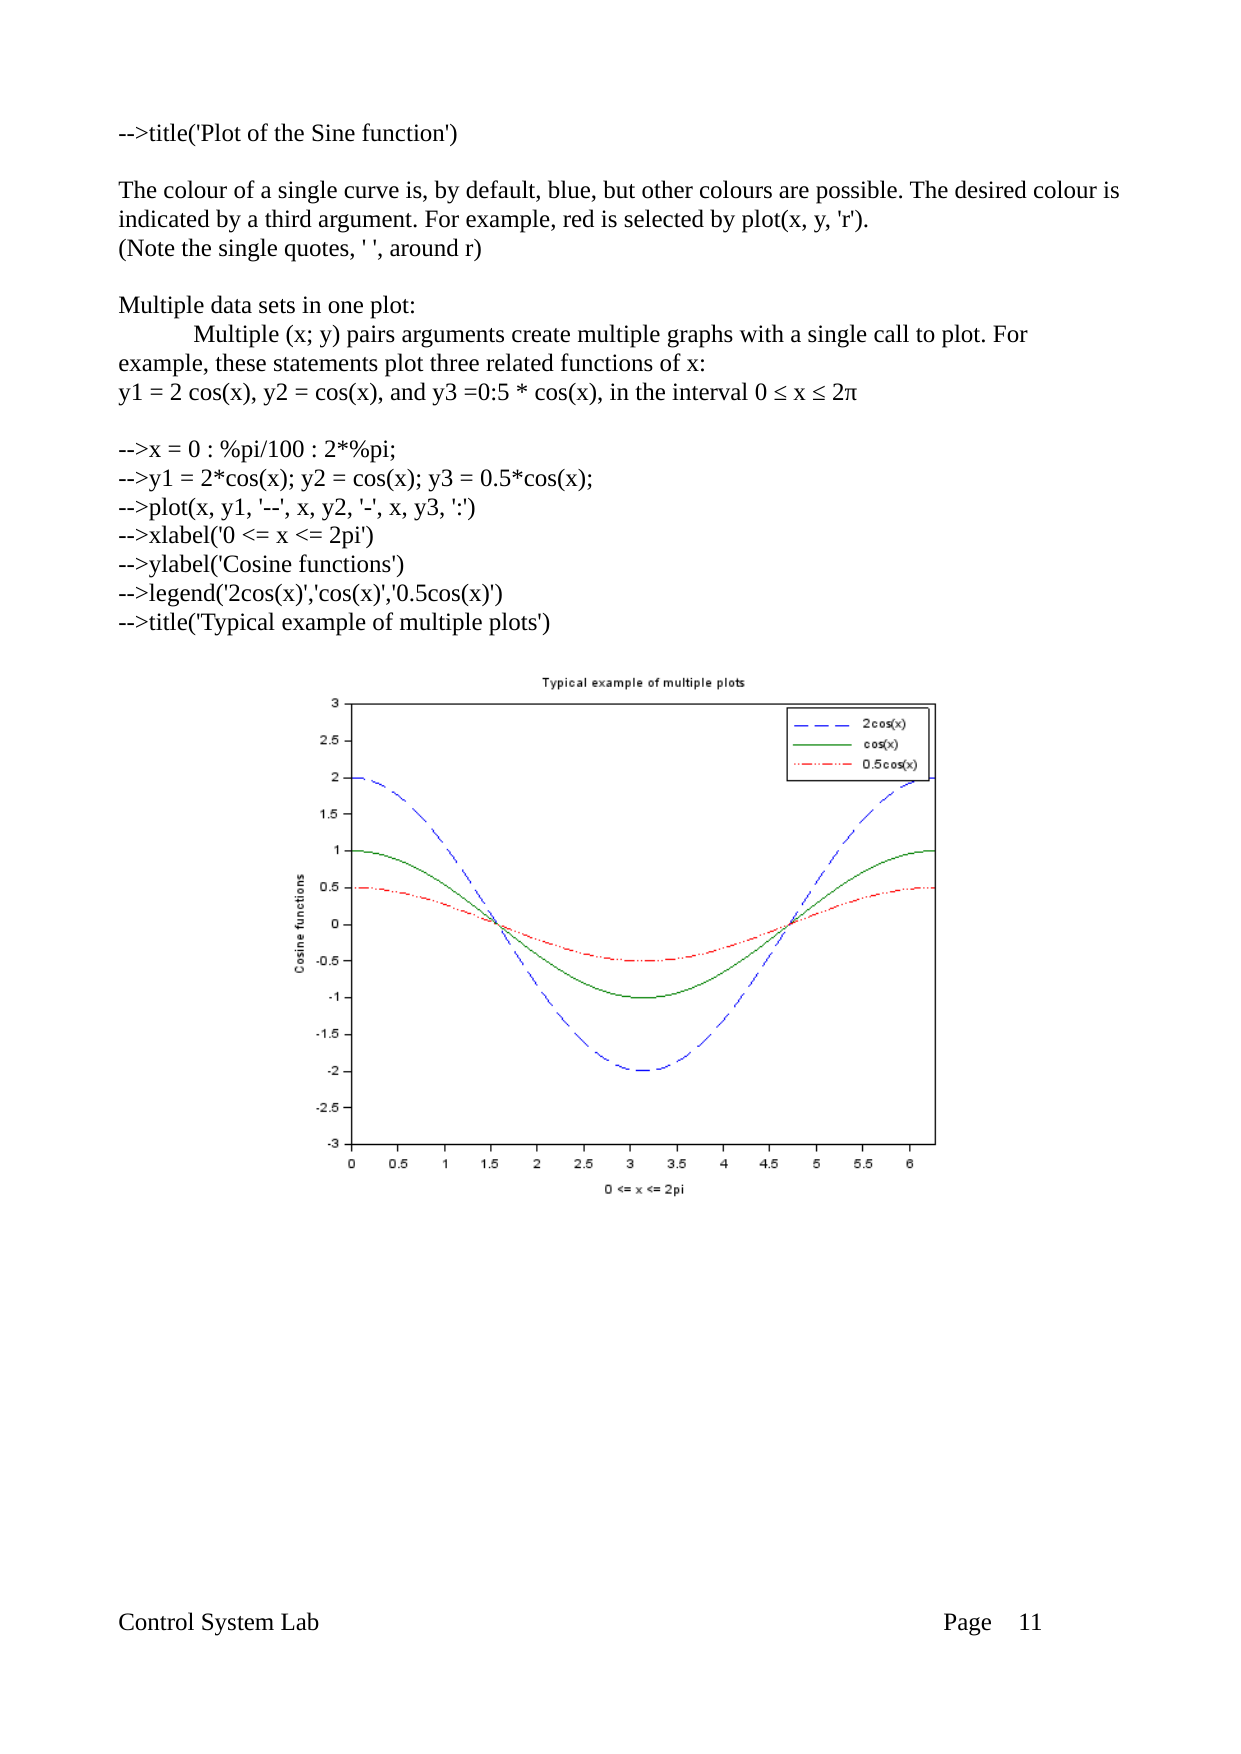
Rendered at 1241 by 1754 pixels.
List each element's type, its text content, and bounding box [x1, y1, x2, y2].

text -->title('Typical example of multiple plots') [118, 607, 1122, 636]
text -->xlabel('0 <= x <= 2pi') [118, 521, 1122, 549]
text -->plot(x, y1, '--', x, y2, '-', x, y3, ':') [118, 492, 1122, 521]
text -->legend('2cos(x)','cos(x)','0.5cos(x)') [118, 578, 1122, 607]
text y1 = 2 cos(x), y2 = cos(x), and y3 =0:5 * cos(x), in the interval 0 ≤ x ≤ 2π [118, 377, 1122, 406]
text -->x = 0 : %pi/100 : 2*%pi; [118, 434, 1122, 463]
text -->title('Plot of the Sine function') [118, 118, 1122, 147]
text Multiple data sets in one plot: [118, 291, 1122, 319]
text (Note the single quotes, ' ', around r) [118, 233, 1122, 262]
picture [286, 664, 954, 1204]
text -->ylabel('Cosine functions') [118, 549, 1122, 578]
text The colour of a single curve is, by default, blue, but other colours are possible. The desired colour is indicated by a third argument. For example, red is selected by plot(x, y, 'r'). [118, 176, 1122, 233]
text -->y1 = 2*cos(x); y2 = cos(x); y3 = 0.5*cos(x); [118, 463, 1122, 492]
text Multiple (x; y) pairs arguments create multiple graphs with a single call to plot. For example, these statements plot three related functions of x: [118, 319, 1122, 377]
